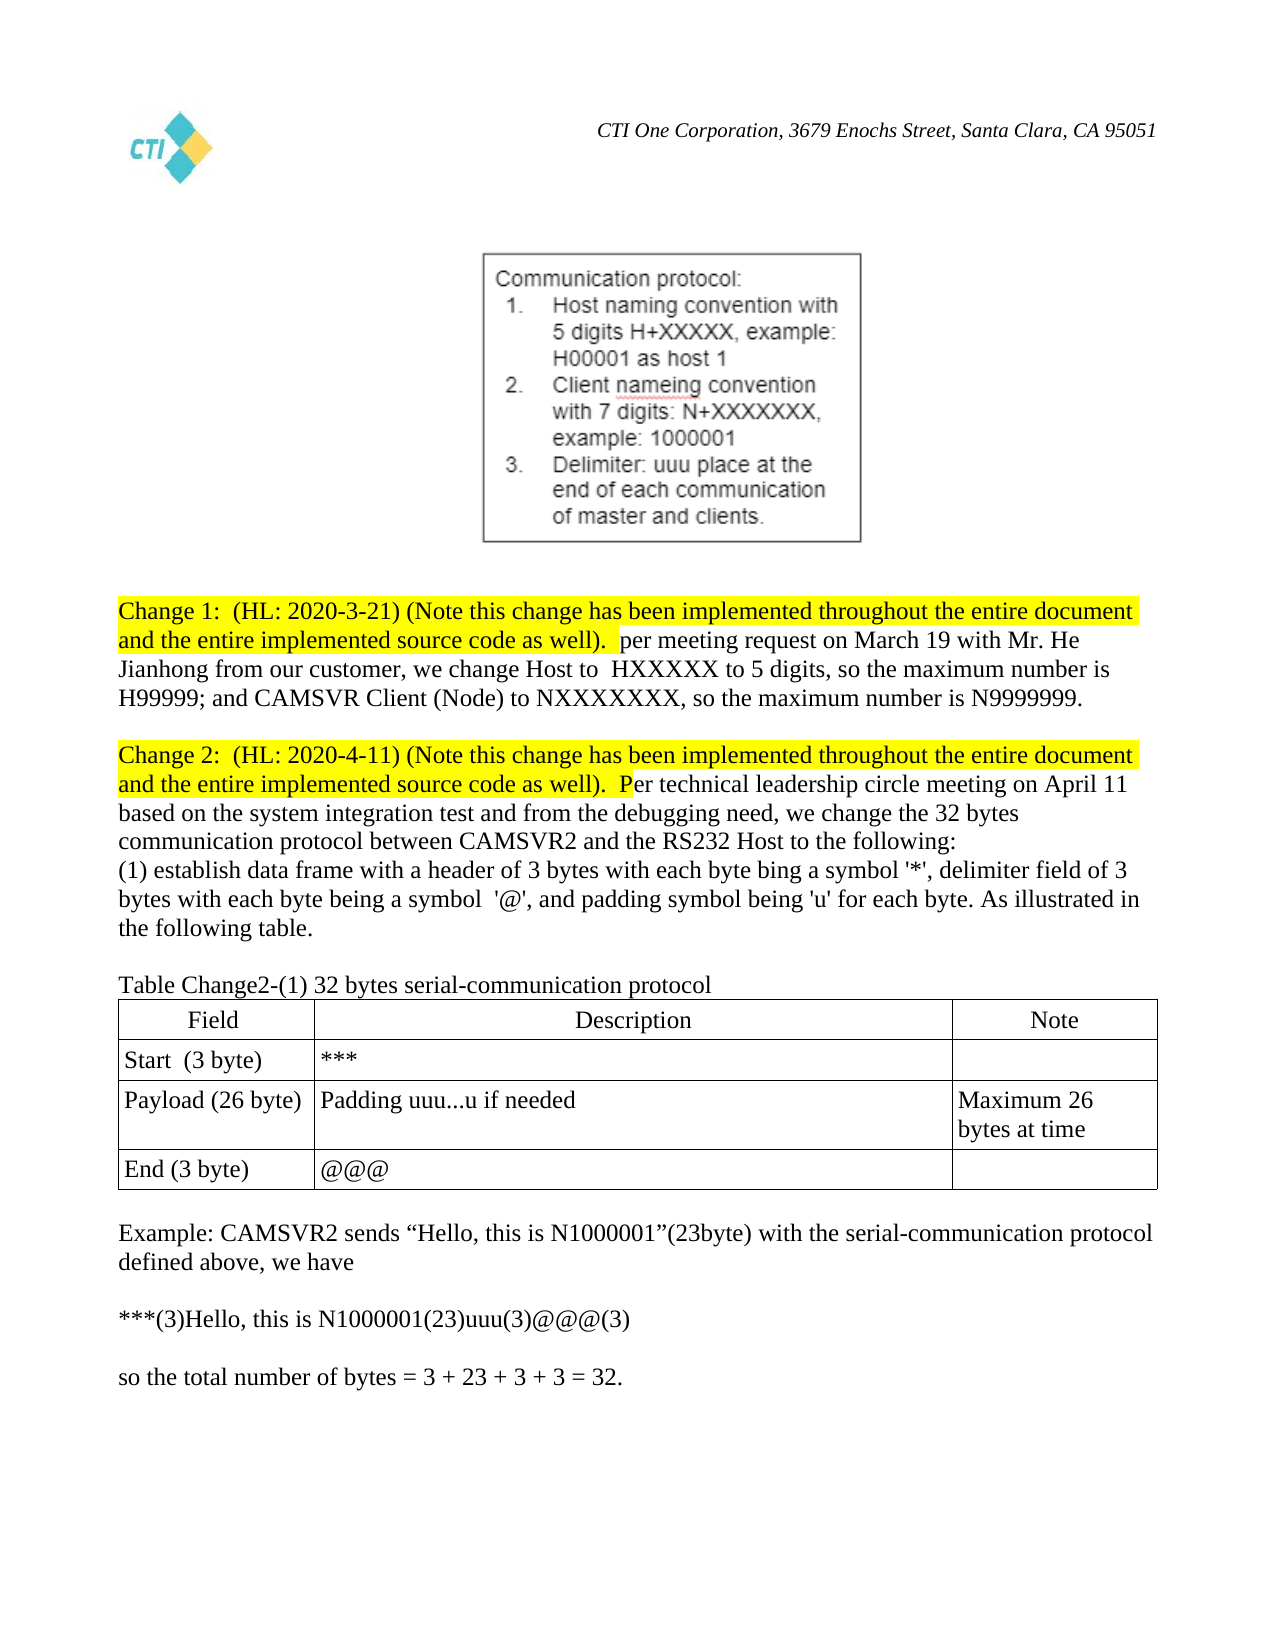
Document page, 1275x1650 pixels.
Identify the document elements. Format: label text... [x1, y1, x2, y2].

table_cell Start (3 byte) [119, 1040, 314, 1079]
table_cell *** [315, 1040, 952, 1079]
table_header Field [119, 1000, 314, 1039]
table_cell [953, 1150, 1157, 1189]
text so the total number of bytes = 3 + 23 + 3 + 3 = 32. [118, 1362, 1157, 1390]
table_cell Maximum 26 bytes at time [953, 1081, 1157, 1149]
text Change 1: (HL: 2020-3-21) (Note this change has been implemented throughout the entire document and the entire implemented source code as well). per meeting request on March 19 with Mr. He Jianhong from our customer, we change Host to HXXXXX to 5 digits, so the maximum number is H99999; and CAMSVR Client (Node) to NXXXXXXX, so the maximum number is N9999999. [118, 596, 1157, 711]
table_cell End (3 byte) [119, 1150, 314, 1189]
table_header Note [953, 1000, 1157, 1039]
table_cell @@@ [315, 1150, 952, 1189]
table_cell Payload (26 byte) [119, 1081, 314, 1149]
text (1) establish data frame with a header of 3 bytes with each byte bing a symbol '*', delimiter field of 3 bytes with each byte being a symbol '@', and padding symbol being 'u' for each byte. As illustrated in the following table. [118, 855, 1157, 941]
picture [128, 98, 214, 188]
text Example: CAMSVR2 sends “Hello, this is N1000001”(23byte) with the serial-communication protocol defined above, we have [118, 1218, 1157, 1275]
text ***(3)Hello, this is N1000001(23)uuu(3)@@@(3) [118, 1304, 1157, 1333]
text Change 2: (HL: 2020-4-11) (Note this change has been implemented throughout the entire document and the entire implemented source code as well). Per technical leadership circle meeting on April 11 based on the system integration test and from the debugging need, we change the 32 bytes communication protocol between CAMSVR2 and the RS232 Host to the following: [118, 740, 1157, 855]
text Table Change2-(1) 32 bytes serial-communication protocol [118, 970, 1157, 999]
table_cell [953, 1040, 1157, 1079]
table_cell Padding uuu...u if needed [315, 1081, 952, 1149]
picture [477, 249, 868, 549]
table_header Description [315, 1000, 952, 1039]
